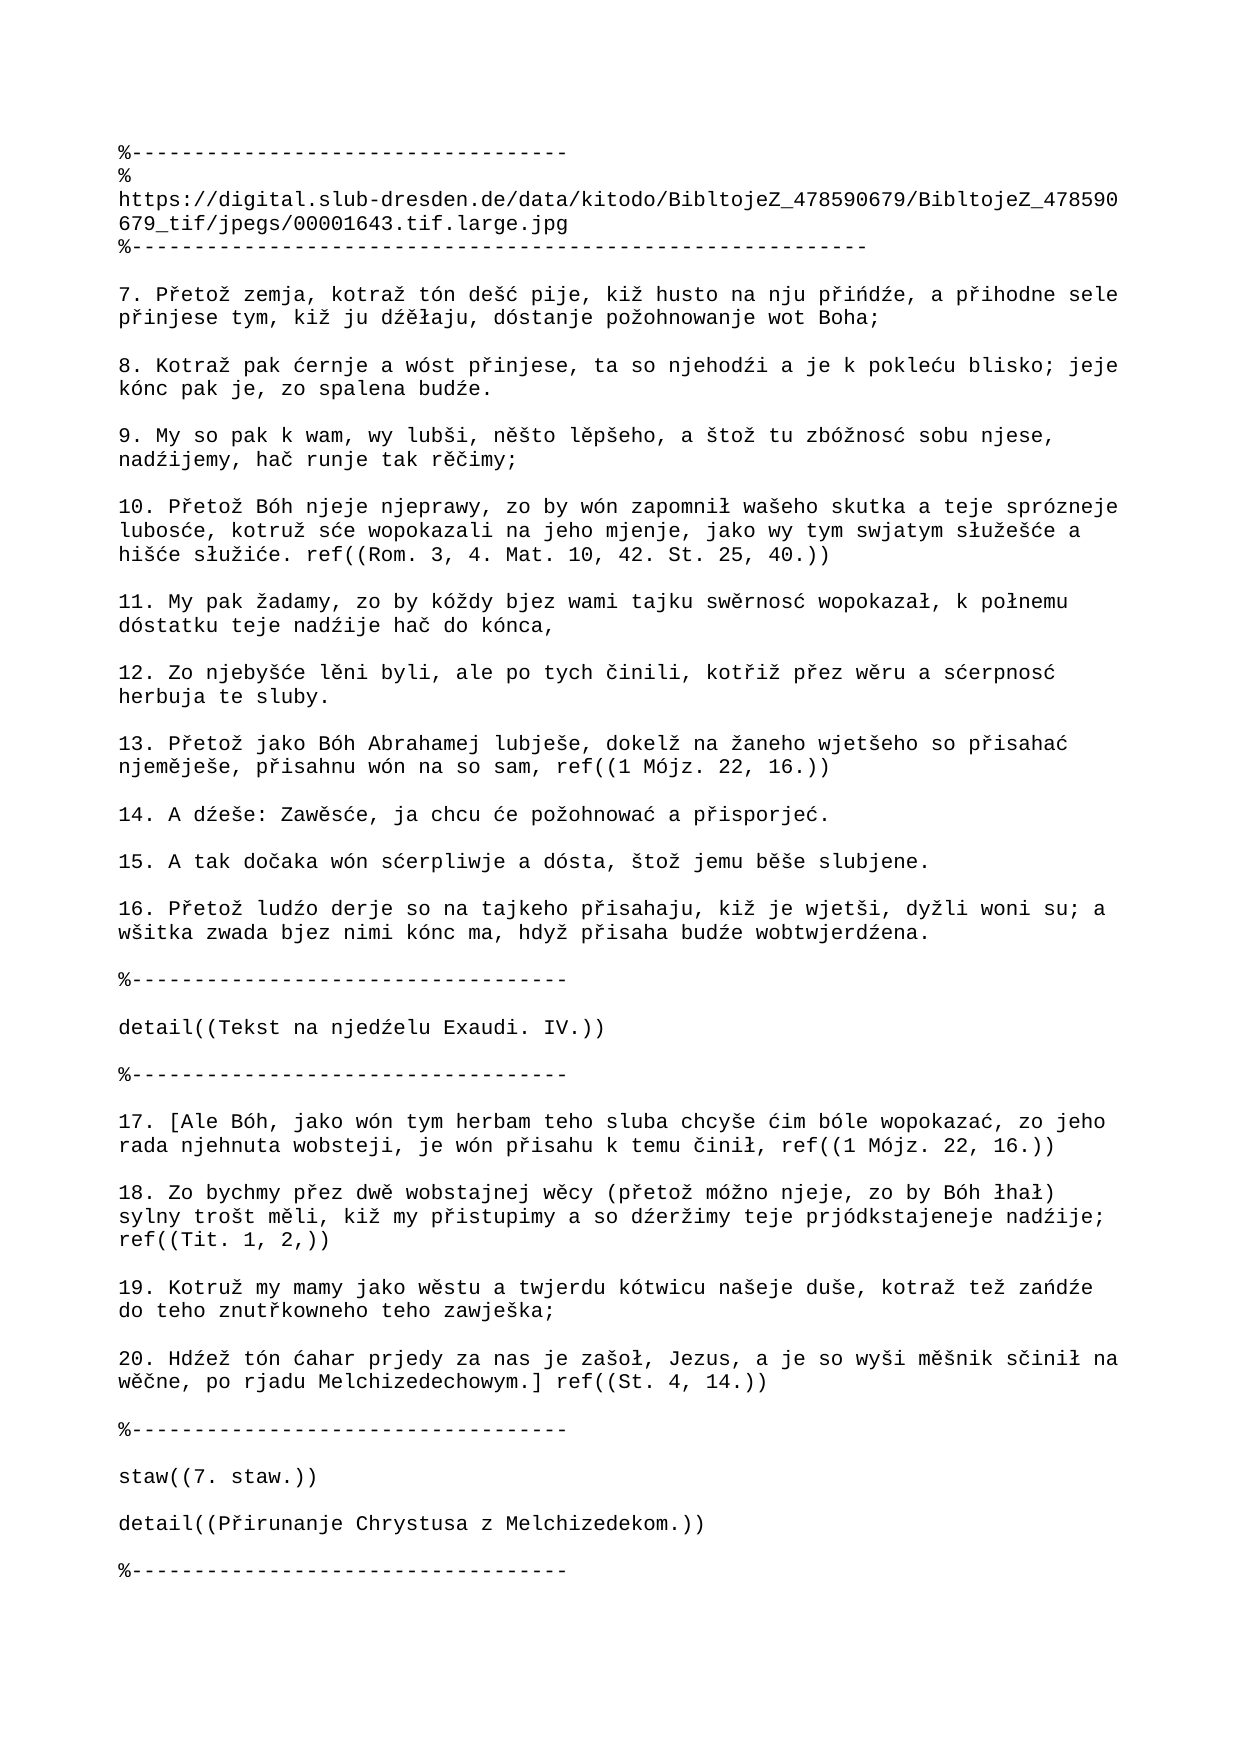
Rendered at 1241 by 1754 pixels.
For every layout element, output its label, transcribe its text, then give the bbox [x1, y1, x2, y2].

text 13. Přetož jako Bóh Abrahamej lubješe, dokelž na žaneho wjetšeho so přisahać njeměješe, přisahnu wón na so sam, ref((1 Mójz. 22, 16.)) [118, 733, 1122, 780]
text 20. Hdźež tón ćahar prjedy za nas je zašoł, Jezus, a je so wyši měšnik sčinił na wěčne, po rjadu Melchizedechowym.] ref((St. 4, 14.)) [118, 1348, 1122, 1395]
text 15. A tak dočaka wón sćerpliwje a dósta, štož jemu běše slubjene. [118, 851, 1122, 875]
text %----------------------------------- [118, 969, 1122, 993]
text 10. Přetož Bóh njeje njeprawy, zo by wón zapomnił wašeho skutka a teje sprózneje lubosće, kotruž sće wopokazali na jeho mjenje, jako wy tym swjatym słužešće a hišće słužiće. ref((Rom. 3, 4. Mat. 10, 42. St. 25, 40.)) [118, 496, 1122, 567]
text 18. Zo bychmy přez dwě wobstajnej wěcy (přetož móžno njeje, zo by Bóh łhał) sylny trošt měli, kiž my přistupimy a so dźeržimy teje prjódkstajeneje nadźije; ref((Tit. 1, 2,)) [118, 1182, 1122, 1253]
text 16. Přetož ludźo derje so na tajkeho přisahaju, kiž je wjetši, dyžli woni su; a wšitka zwada bjez nimi kónc ma, hdyž přisaha budźe wobtwjerdźena. [118, 898, 1122, 946]
text 17. [Ale Bóh, jako wón tym herbam teho sluba chcyše ćim bóle wopokazać, zo jeho rada njehnuta wobsteji, je wón přisahu k temu činił, ref((1 Mójz. 22, 16.)) [118, 1111, 1122, 1158]
text 12. Zo njebyšće lěni byli, ale po tych činili, kotřiž přez wěru a sćerpnosć herbuja te sluby. [118, 662, 1122, 709]
text % https://digital.slub-dresden.de/data/kitodo/BibltojeZ_478590679/BibltojeZ_478590679_tif/jpegs/00001643.tif.large.jpg [118, 165, 1122, 236]
text 7. Přetož zemja, kotraž tón dešć pije, kiž husto na nju přińdźe, a přihodne sele přinjese tym, kiž ju dźěłaju, dóstanje požohnowanje wot Boha; [118, 284, 1122, 331]
text %----------------------------------- [118, 1561, 1122, 1584]
text %----------------------------------- [118, 1064, 1122, 1088]
text detail((Přirunanje Chrystusa z Melchizedekom.)) [118, 1513, 1122, 1537]
text %----------------------------------- [118, 1419, 1122, 1442]
text staw((7. staw.)) [118, 1466, 1122, 1489]
text 11. My pak žadamy, zo by kóždy bjez wami tajku swěrnosć wopokazał, k połnemu dóstatku teje nadźije hač do kónca, [118, 591, 1122, 638]
text %----------------------------------------------------------- [118, 236, 1122, 260]
text 9. My so pak k wam, wy lubši, něšto lěpšeho, a štož tu zbóžnosć sobu njese, nadźijemy, hač runje tak rěčimy; [118, 426, 1122, 473]
text 8. Kotraž pak ćernje a wóst přinjese, ta so njehodźi a je k pokleću blisko; jeje kónc pak je, zo spalena budźe. [118, 354, 1122, 402]
text %----------------------------------- [118, 142, 1122, 165]
text detail((Tekst na njedźelu Exaudi. IV.)) [118, 1017, 1122, 1040]
text 19. Kotruž my mamy jako wěstu a twjerdu kótwicu našeje duše, kotraž tež zańdźe do teho znutřkowneho teho zawješka; [118, 1277, 1122, 1324]
text 14. A dźeše: Zawěsće, ja chcu će požohnować a přisporjeć. [118, 804, 1122, 827]
